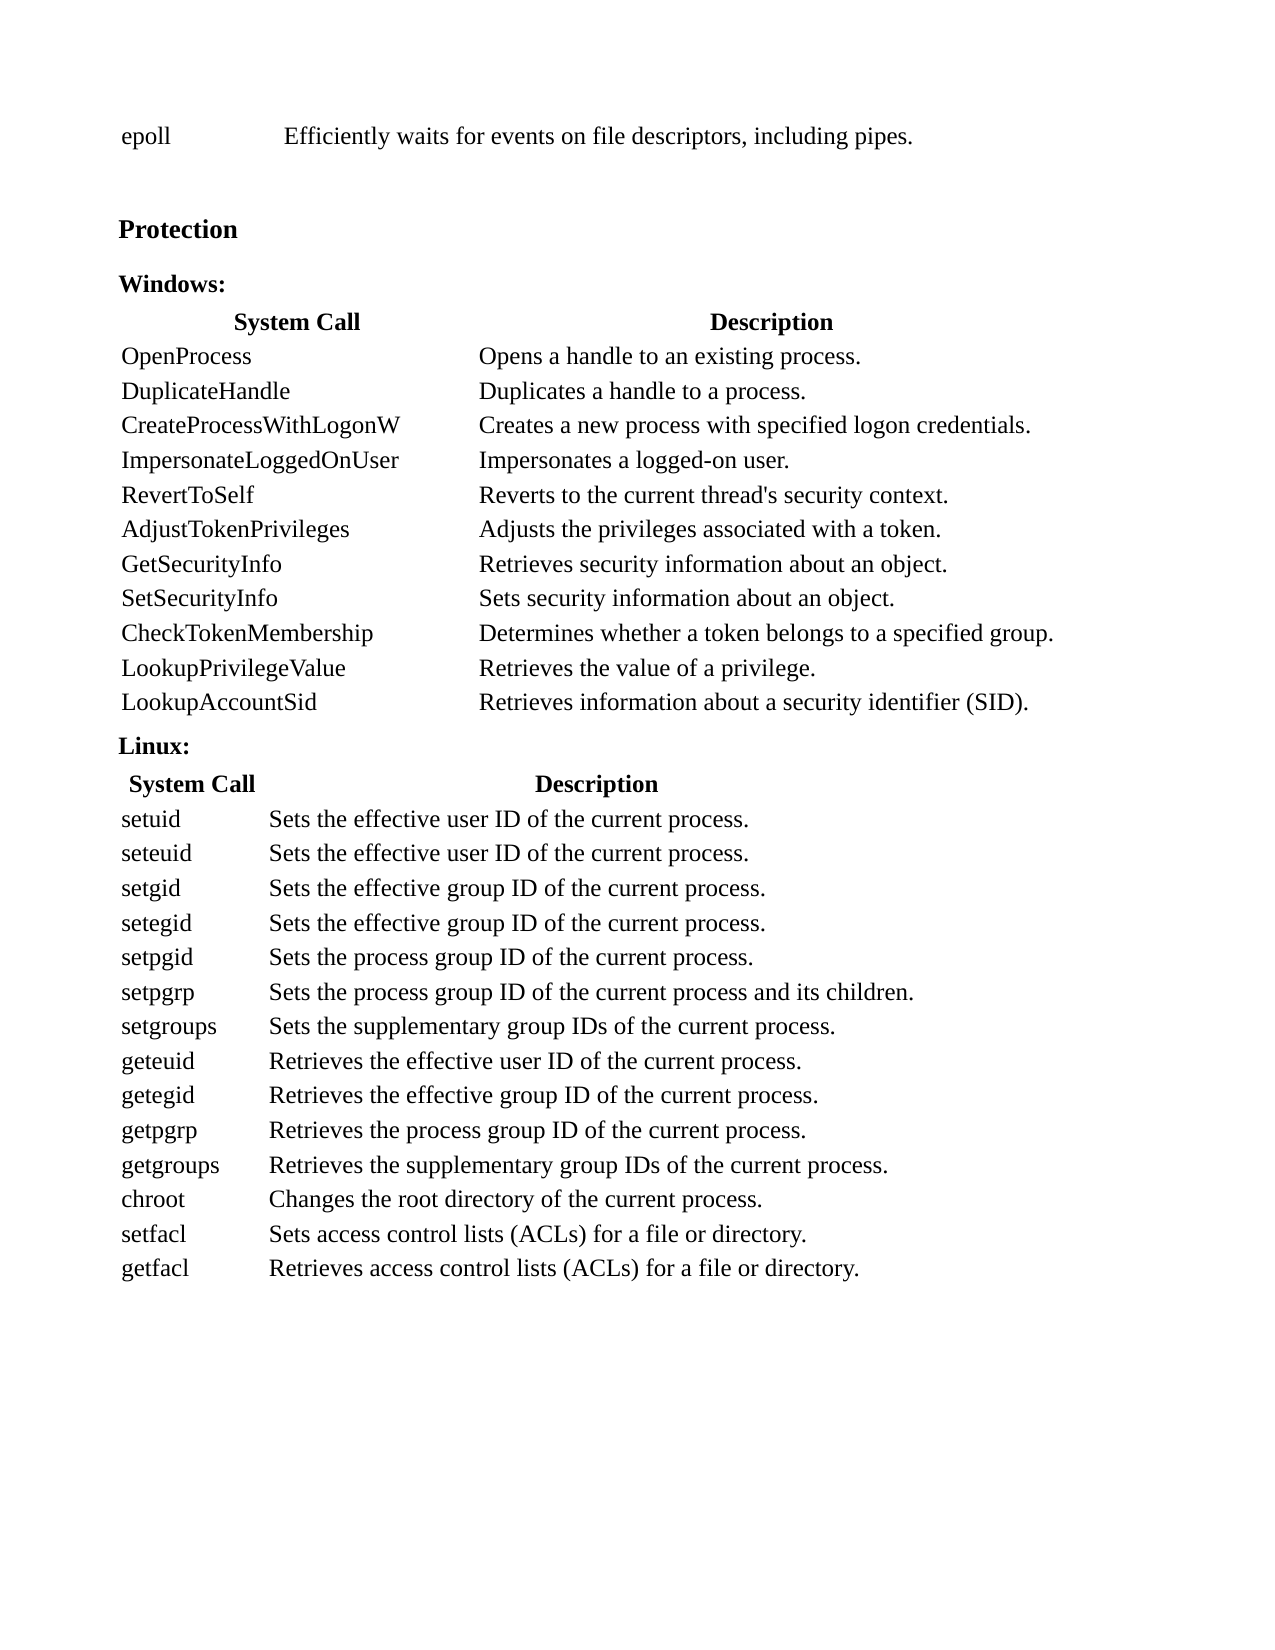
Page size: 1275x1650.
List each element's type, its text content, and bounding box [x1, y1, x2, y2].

table_cell RevertToSelf [118, 477, 476, 511]
table_cell epoll [118, 118, 281, 153]
table_cell Retrieves information about a security identifier (SID). [476, 684, 1067, 719]
table_cell geteuid [118, 1043, 266, 1078]
table_header System Call [118, 766, 266, 801]
table_cell DuplicateHandle [118, 373, 476, 408]
table_cell LookupPrivilegeValue [118, 650, 476, 684]
table_cell Sets the process group ID of the current process and its children. [266, 974, 927, 1008]
subtitle Windows: [118, 269, 1157, 298]
table_cell Sets the effective user ID of the current process. [266, 836, 927, 870]
table_cell setegid [118, 905, 266, 939]
table_cell getgroups [118, 1147, 266, 1181]
table_cell Adjusts the privileges associated with a token. [476, 511, 1067, 546]
table_cell CheckTokenMembership [118, 615, 476, 650]
table_cell Retrieves security information about an object. [476, 546, 1067, 581]
table_cell Retrieves the value of a privilege. [476, 650, 1067, 684]
table_cell Sets the supplementary group IDs of the current process. [266, 1009, 927, 1043]
table_cell getpgrp [118, 1112, 266, 1147]
table_cell LookupAccountSid [118, 684, 476, 719]
table_cell getegid [118, 1078, 266, 1112]
subtitle Linux: [118, 731, 1157, 760]
table_cell CreateProcessWithLogonW [118, 408, 476, 442]
table_cell ImpersonateLoggedOnUser [118, 442, 476, 477]
table_cell Changes the root directory of the current process. [266, 1181, 927, 1216]
table_header Description [476, 304, 1067, 338]
table_cell Retrieves the process group ID of the current process. [266, 1112, 927, 1147]
table_cell setpgrp [118, 974, 266, 1008]
table_cell Retrieves access control lists (ACLs) for a file or directory. [266, 1251, 927, 1285]
table_cell Sets the process group ID of the current process. [266, 939, 927, 974]
table_cell OpenProcess [118, 339, 476, 373]
table_cell AdjustTokenPrivileges [118, 511, 476, 546]
table_cell setfacl [118, 1216, 266, 1251]
table_cell chroot [118, 1181, 266, 1216]
table_cell Sets security information about an object. [476, 581, 1067, 615]
table_cell Opens a handle to an existing process. [476, 339, 1067, 373]
table_cell SetSecurityInfo [118, 581, 476, 615]
table_cell setgroups [118, 1009, 266, 1043]
table_cell Sets the effective group ID of the current process. [266, 905, 927, 939]
table_cell Sets access control lists (ACLs) for a file or directory. [266, 1216, 927, 1251]
table_cell Efficiently waits for events on file descriptors, including pipes. [281, 118, 961, 153]
table_cell Sets the effective user ID of the current process. [266, 801, 927, 836]
table_cell Retrieves the effective group ID of the current process. [266, 1078, 927, 1112]
table_cell getfacl [118, 1251, 266, 1285]
table_cell Creates a new process with specified logon credentials. [476, 408, 1067, 442]
table_cell setuid [118, 801, 266, 836]
table_cell Determines whether a token belongs to a specified group. [476, 615, 1067, 650]
subtitle Protection [118, 213, 1157, 244]
table_cell Retrieves the supplementary group IDs of the current process. [266, 1147, 927, 1181]
table_cell Duplicates a handle to a process. [476, 373, 1067, 408]
table_cell setpgid [118, 939, 266, 974]
table_cell Reverts to the current thread's security context. [476, 477, 1067, 511]
table_cell setgid [118, 870, 266, 905]
table_cell Sets the effective group ID of the current process. [266, 870, 927, 905]
table_cell Retrieves the effective user ID of the current process. [266, 1043, 927, 1078]
table_cell seteuid [118, 836, 266, 870]
table_header Description [266, 766, 927, 801]
table_cell Impersonates a logged-on user. [476, 442, 1067, 477]
table_cell GetSecurityInfo [118, 546, 476, 581]
table_header System Call [118, 304, 476, 338]
